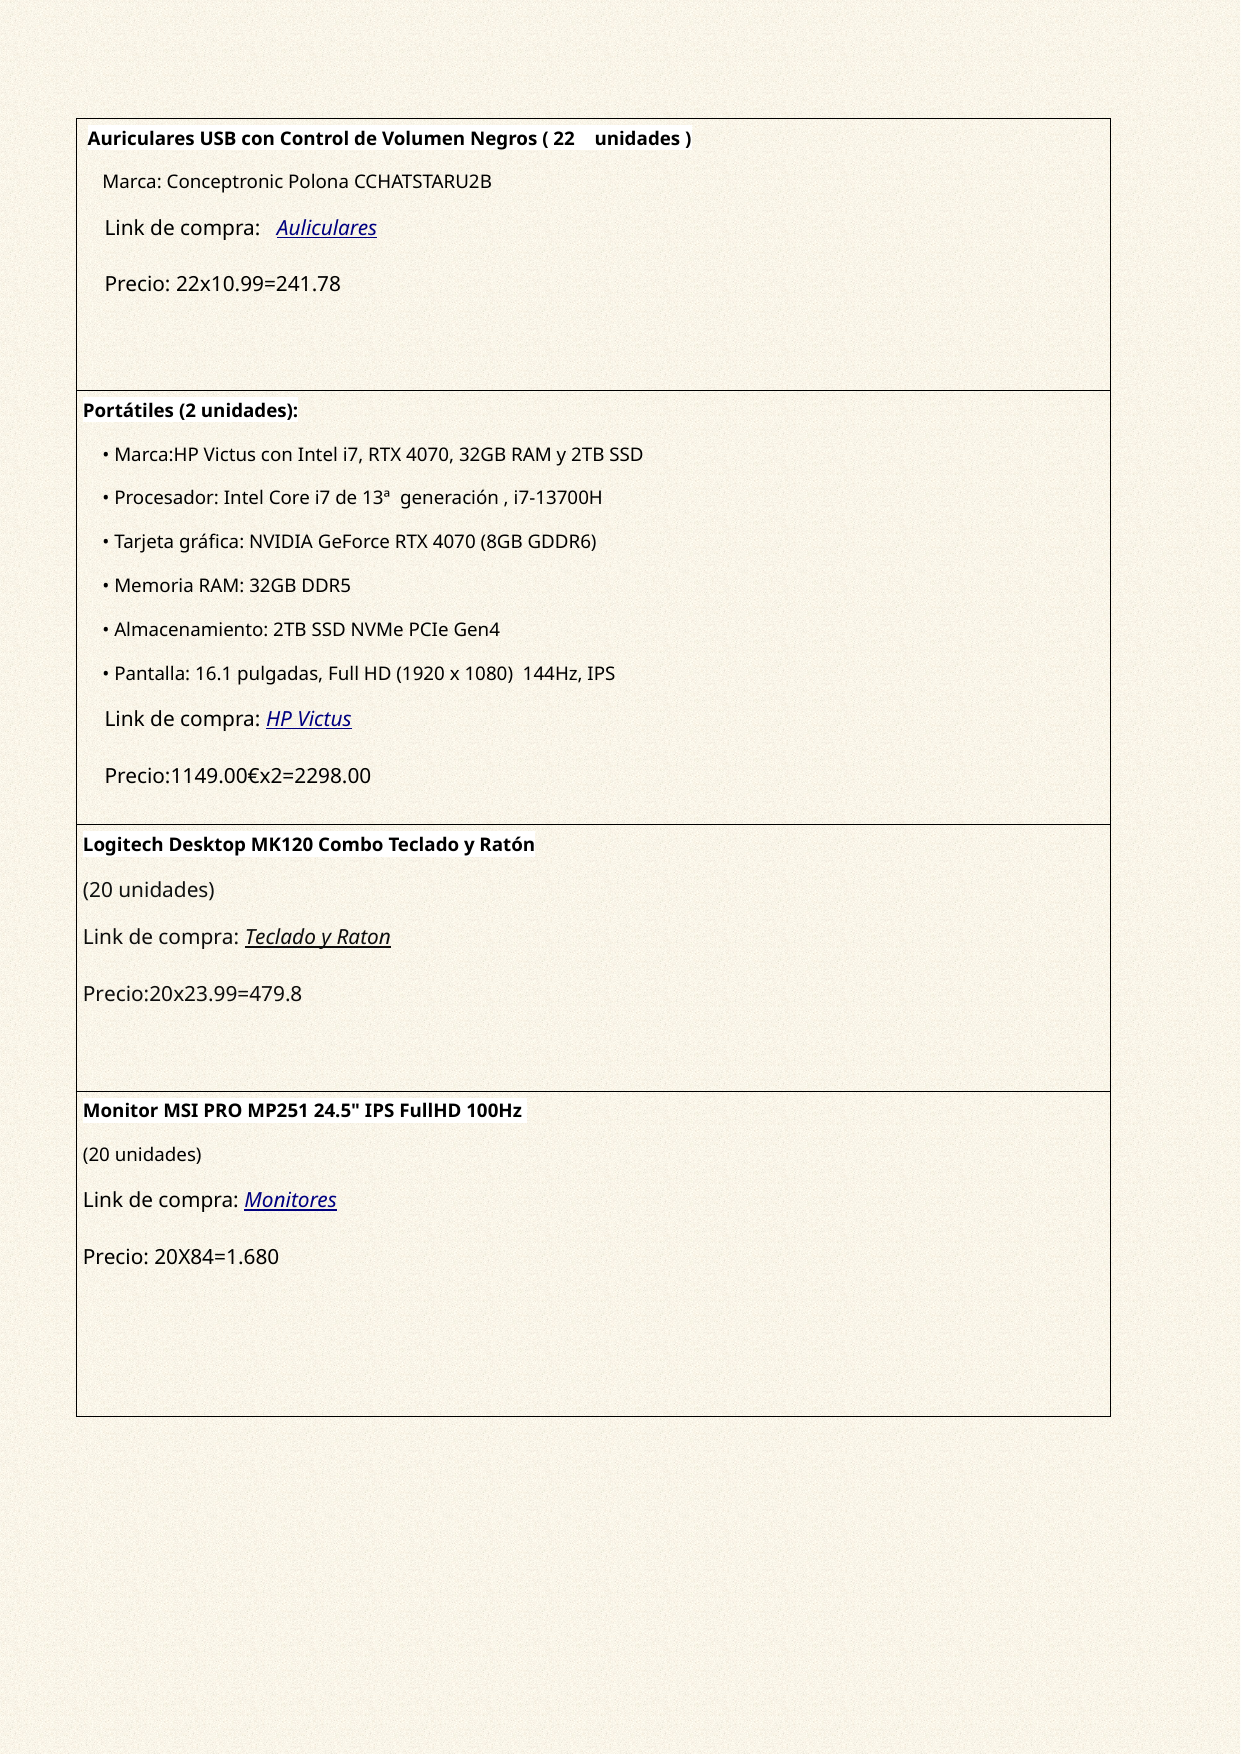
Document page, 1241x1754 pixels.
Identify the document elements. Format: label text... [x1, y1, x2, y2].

table_cell Monitor MSI PRO MP251 24.5" IPS FullHD 100Hz (20 unidades) Link de compra: Monitores Precio: 20X84=1.680 [77, 1092, 1110, 1416]
table_cell Logitech Desktop MK120 Combo Teclado y Ratón (20 unidades) Link de compra: Teclado y Raton Precio:20x23.99=479.8 [77, 825, 1110, 1091]
table_cell Auriculares USB con Control de Volumen Negros ( 22 unidades ) Marca: Conceptronic Polona CCHATSTARU2B Link de compra: Auliculares Precio: 22x10.99=241.78 [77, 119, 1110, 390]
table_cell Portátiles (2 unidades): • Marca:HP Victus con Intel i7, RTX 4070, 32GB RAM y 2TB SSD • Procesador: Intel Core i7 de 13ª generación , i7-13700H • Tarjeta gráfica: NVIDIA GeForce RTX 4070 (8GB GDDR6) • Memoria RAM: 32GB DDR5 • Almacenamiento: 2TB SSD NVMe PCIe Gen4 • Pantalla: 16.1 pulgadas, Full HD (1920 x 1080) 144Hz, IPS Link de compra: HP Victus Precio:1149.00€x2=2298.00 [77, 391, 1110, 824]
picture [0, 0, 1241, 1754]
